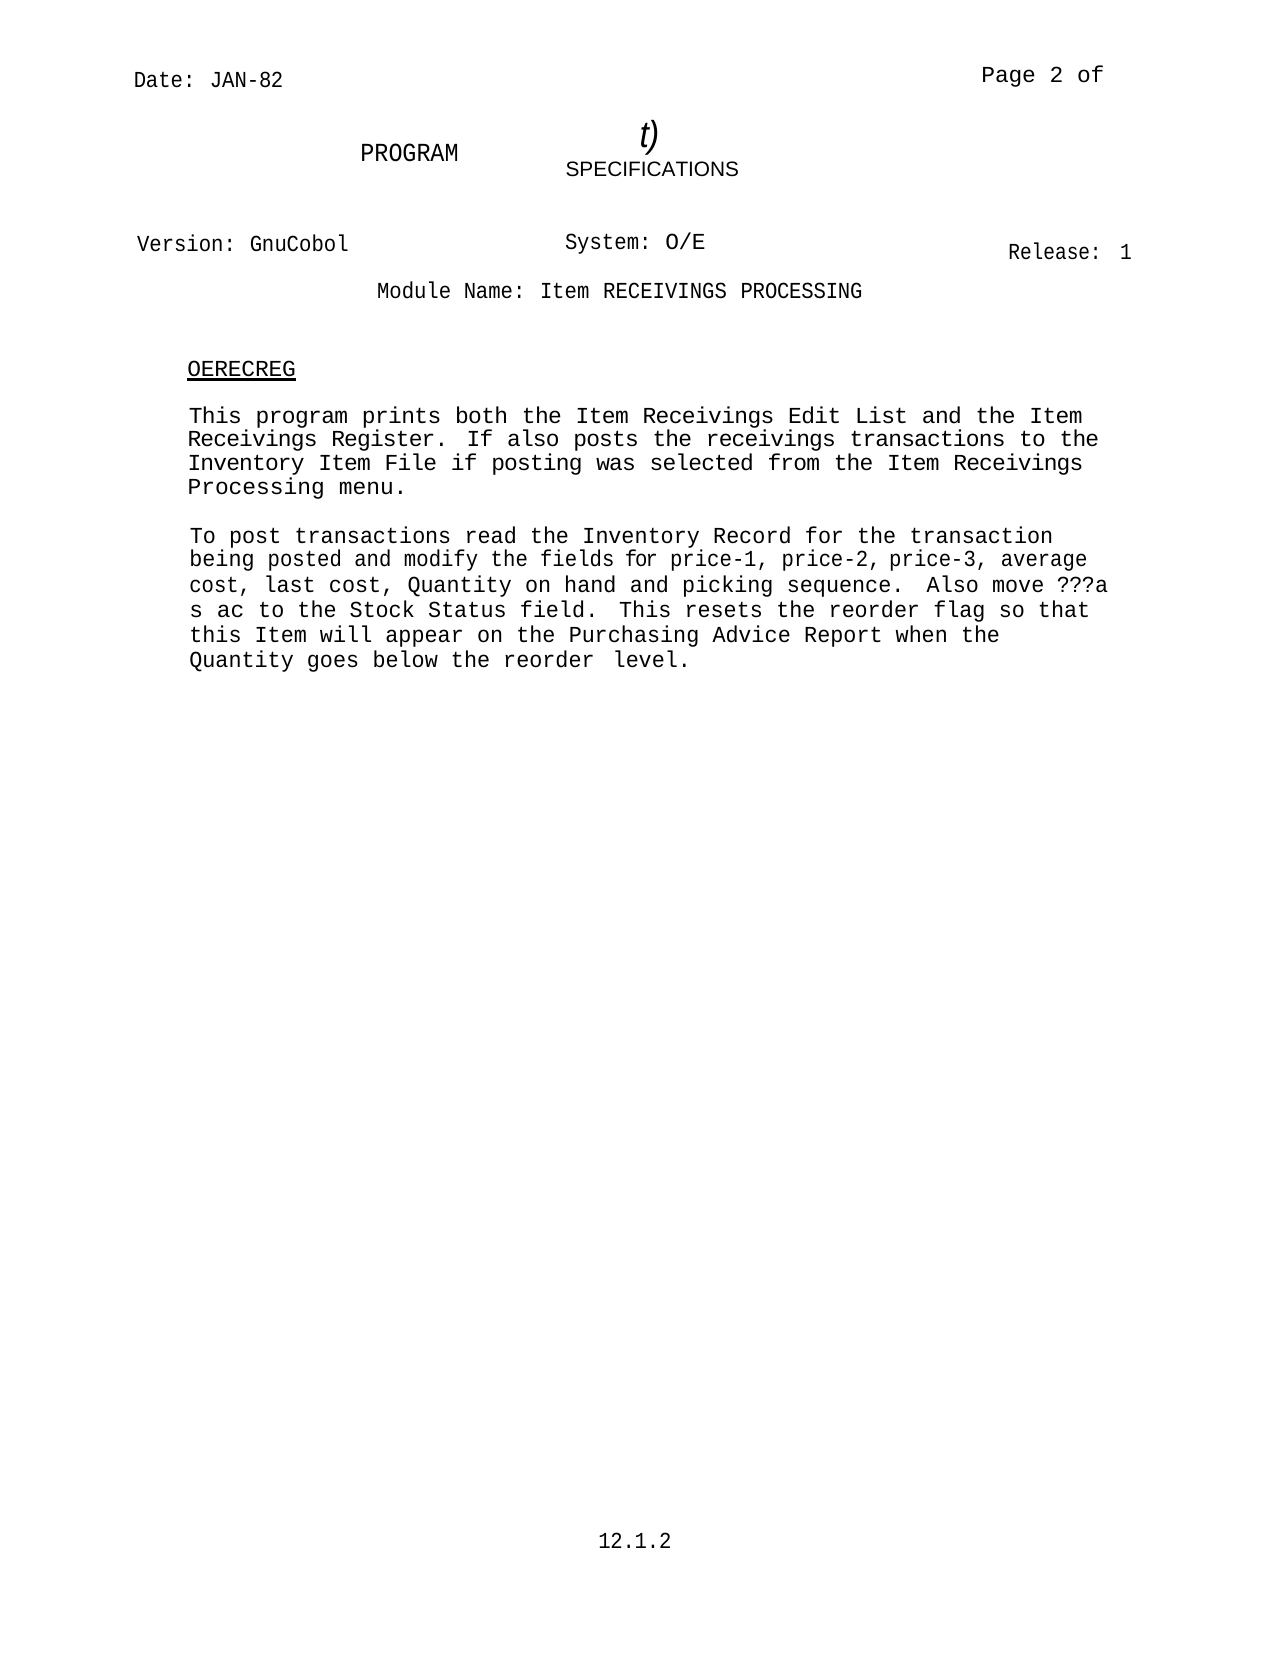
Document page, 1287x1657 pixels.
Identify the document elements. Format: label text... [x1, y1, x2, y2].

text PROGRAM [360, 140, 526, 169]
text OERECREG [187, 357, 1143, 383]
text t) [639, 114, 1143, 156]
text To post transactions read the Inventory Record for the transaction being posted and modify the fields for price-1, price-2, price-3, average cost, last cost, Quantity on hand and picking sequence. Also move ???a s ac to the Stock Status field. This resets the reorder flag so that this Item will appear on the Purchasing Advice Report when the Quantity goes below the reorder level. [189, 523, 1115, 674]
text Version: GnuCobol System: O/E [137, 230, 871, 258]
text This program prints both the Item Receivings Edit List and the Item Receivings Register. If also posts the receivings transactions to the Inventory Item File if posting was selected from the Item Receivings Processing menu. [187, 404, 1131, 501]
text SPECIFICATIONS [565, 156, 1143, 182]
text Release: 1 [1008, 240, 1143, 266]
text Module Name: Item RECEIVINGS PROCESSING [377, 280, 871, 306]
